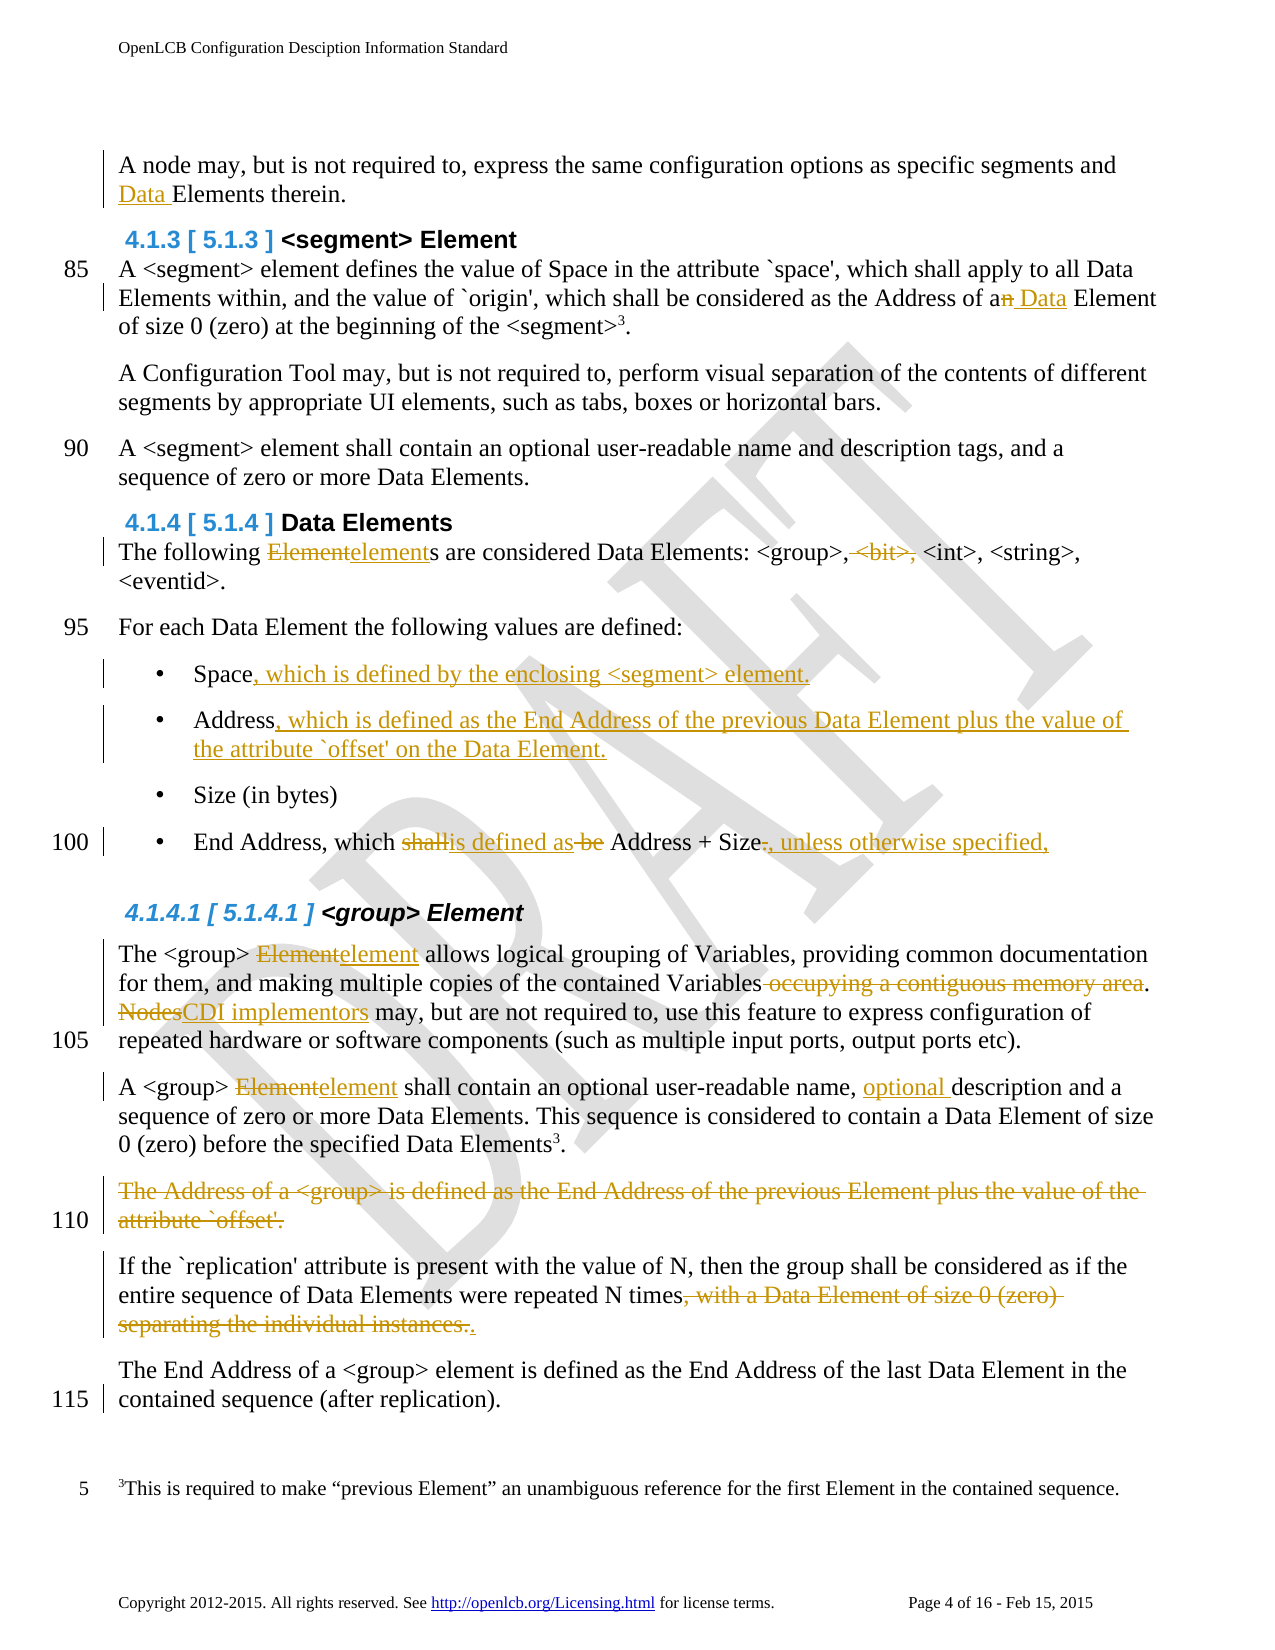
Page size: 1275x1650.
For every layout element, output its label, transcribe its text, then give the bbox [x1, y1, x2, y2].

text [715, 612, 818, 641]
text A <group> element shall contain an optional user-readable name, optional description and a sequence of zero or more Data Elements. This sequence is considered to contain a Data Element of size 0 (zero) before the specified Data Elements3. [268, 1072, 487, 1158]
list [601, 780, 701, 809]
text The End Address of a <group> element is defined as the End Address of the last Data Element in the contained sequence (after replication). The Size of a <group> element is defined as the End Address minus the Address of the <group> element. [118, 1355, 1157, 1413]
text The <group> element allows logical grouping of Variables, providing common documentation for them, and making multiple copies of the contained Variables. CDI implementors may, but are not required to, use this feature to express configuration of repeated hardware or software components (such as multiple input ports, output ports etc). [118, 939, 517, 1054]
list Size (in bytes) [156, 780, 601, 809]
list Space, which is defined by the enclosing <segment> element. [156, 659, 524, 687]
text A <segment> element defines the value of Space in the attribute `space', which shall apply to all Data Elements within, and the value of `origin', which shall be considered as the Address of a Data Element of size 0 (zero) at the beginning of the <segment>. [118, 254, 1157, 340]
list End Address, which is defined as Address + Size, unless otherwise specified, [784, 827, 880, 852]
list End Address, which is defined as Address + Size, unless otherwise specified, [693, 827, 768, 856]
subtitle <group> Element [404, 898, 515, 927]
list [883, 780, 1157, 809]
text The following elements are considered Data Elements: <group>, <int>, <string>, <eventid>. [941, 537, 1157, 594]
list Space, which is defined by the enclosing <segment> element. [537, 659, 744, 684]
list End Address, which is defined as Address + Size, unless otherwise specified, [156, 827, 360, 856]
list Address, which is defined as the End Address of the previous Data Element plus the value of the attribute `offset' on the Data Element. [156, 705, 569, 763]
list End Address, which is defined as Address + Size, unless otherwise specified, [480, 827, 633, 856]
list Address, which is defined as the End Address of the previous Data Element plus the value of the attribute `offset' on the Data Element. [605, 705, 790, 730]
subtitle <segment> Element [118, 225, 1157, 254]
list Address, which is defined as the End Address of the previous Data Element plus the value of the attribute `offset' on the Data Element. [808, 705, 1157, 763]
subtitle [691, 509, 755, 537]
text For each Data Element the following values are defined: [118, 612, 701, 641]
text If the `replication' attribute is present with the value of N, then the group shall be considered as if the entire sequence of Data Elements were repeated N times. [393, 1193, 493, 1233]
subtitle <group> Element [683, 898, 1157, 927]
subtitle <group> Element [536, 898, 682, 927]
text A <segment> element shall contain an optional user-readable name and description tags, and a sequence of zero or more Data Elements. [757, 433, 852, 491]
text This is required to make “previous Element” an unambiguous reference for the first Element in the contained sequence. [118, 1476, 1157, 1500]
text The following elements are considered Data Elements: <group>, <int>, <string>, <eventid>. [118, 537, 654, 594]
subtitle <group> Element [118, 898, 390, 927]
list [715, 780, 869, 809]
text A Configuration Tool may, but is not required to, perform visual separation of the contents of different segments by appropriate UI elements, such as tabs, boxes or horizontal bars. [118, 358, 830, 415]
list Address, which is defined as the End Address of the previous Data Element plus the value of the attribute `offset' on the Data Element. [644, 732, 823, 763]
text [1016, 612, 1157, 641]
subtitle [745, 508, 898, 537]
text The <group> element allows logical grouping of Variables, providing common documentation for them, and making multiple copies of the contained Variables. CDI implementors may, but are not required to, use this feature to express configuration of repeated hardware or software components (such as multiple input ports, output ports etc). [502, 939, 1157, 1054]
text A node may, but is not required to, express the same configuration options as specific segments and Data Elements therein. [118, 150, 1157, 207]
list Space, which is defined by the enclosing <segment> element. [806, 659, 1033, 687]
subtitle Data Elements [118, 508, 680, 537]
text A <group> element shall contain an optional user-readable name, optional description and a sequence of zero or more Data Elements. This sequence is considered to contain a Data Element of size 0 (zero) before the specified Data Elements3. [118, 1072, 311, 1158]
text The following elements are considered Data Elements: <group>, <int>, <string>, <eventid>. [665, 537, 955, 594]
text If the `replication' attribute is present with the value of N, then the group shall be considered as if the entire sequence of Data Elements were repeated N times. [507, 1176, 1157, 1233]
text If the `replication' attribute is present with the value of N, then the group shall be considered as if the entire sequence of Data Elements were repeated N times. [118, 1176, 345, 1192]
list End Address, which is defined as Address + Size, unless otherwise specified, [884, 827, 1157, 856]
text If the `replication' attribute is present with the value of N, then the group shall be considered as if the entire sequence of Data Elements were repeated N times. [118, 1193, 386, 1233]
text A <segment> element shall contain an optional user-readable name and description tags, and a sequence of zero or more Data Elements. [118, 433, 755, 491]
text The <group> element allows logical grouping of Variables, providing common documentation for them, and making multiple copies of the contained Variables. CDI implementors may, but are not required to, use this feature to express configuration of repeated hardware or software components (such as multiple input ports, output ports etc). [541, 939, 718, 1016]
subtitle [912, 508, 1157, 537]
text A Configuration Tool may, but is not required to, perform visual separation of the contents of different segments by appropriate UI elements, such as tabs, boxes or horizontal bars. [815, 358, 1157, 415]
list End Address, which is defined as Address + Size, unless otherwise specified, [371, 828, 465, 856]
text A <group> element shall contain an optional user-readable name, optional description and a sequence of zero or more Data Elements. This sequence is considered to contain a Data Element of size 0 (zero) before the specified Data Elements3. [468, 1072, 1157, 1158]
list Space, which is defined by the enclosing <segment> element. [1053, 659, 1157, 687]
text The <group> element allows logical grouping of Variables, providing common documentation for them, and making multiple copies of the contained Variables. CDI implementors may, but are not required to, use this feature to express configuration of repeated hardware or software components (such as multiple input ports, output ports etc). [213, 977, 407, 1054]
text A <segment> element shall contain an optional user-readable name and description tags, and a sequence of zero or more Data Elements. [837, 433, 1157, 491]
text [817, 612, 1002, 641]
